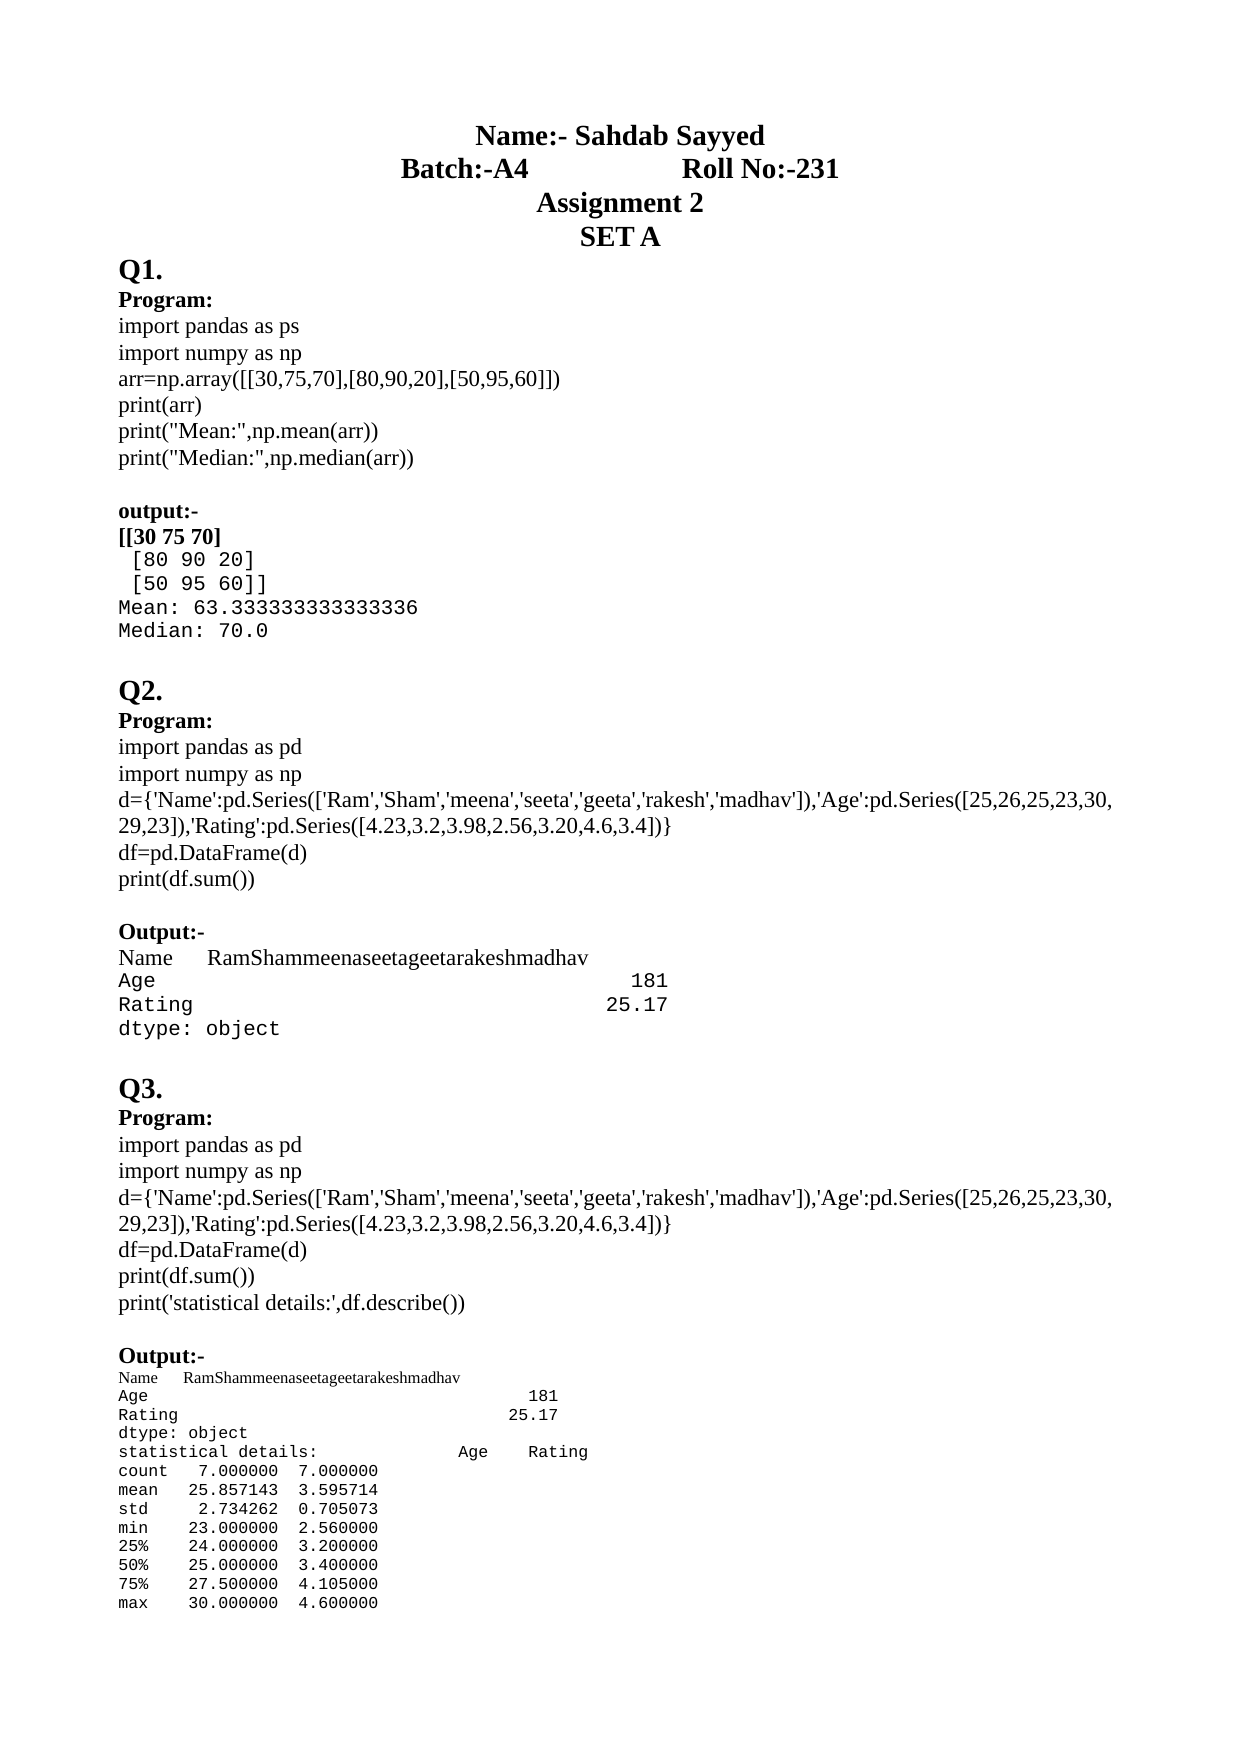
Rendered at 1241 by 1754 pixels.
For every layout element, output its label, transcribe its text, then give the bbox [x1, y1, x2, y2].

text import numpy as np [118, 338, 1122, 365]
text print(arr) [118, 391, 1122, 418]
text min 23.000000 2.560000 [118, 1519, 1122, 1538]
text print("Mean:",np.mean(arr)) [118, 418, 1122, 444]
text Program: [118, 1104, 1122, 1131]
text d={'Name':pd.Series(['Ram','Sham','meena','seeta','geeta','rakesh','madhav']),'Age':pd.Series([25,26,25,23,30,29,23]),'Rating':pd.Series([4.23,3.2,3.98,2.56,3.20,4.6,3.4])} [118, 1183, 1122, 1236]
text [[30 75 70] [118, 523, 1122, 549]
text output:- [118, 497, 1122, 523]
text Program: [118, 707, 1122, 733]
text Rating 25.17 [118, 1406, 1122, 1425]
text import pandas as pd [118, 1131, 1122, 1157]
text Mean: 63.333333333333336 [118, 597, 1122, 620]
text Output:- [118, 1342, 1122, 1368]
text print('statistical details:',df.describe()) [118, 1289, 1122, 1315]
text statistical details: Age Rating [118, 1444, 1122, 1463]
text Age 181 [118, 971, 1122, 994]
text count 7.000000 7.000000 [118, 1463, 1122, 1481]
text SET A [118, 219, 1122, 252]
text Median: 70.0 [118, 620, 1122, 644]
text print("Median:",np.median(arr)) [118, 444, 1122, 470]
text Batch:-A4 Roll No:-231 [118, 152, 1122, 185]
text mean 25.857143 3.595714 [118, 1481, 1122, 1500]
text Name RamShammeenaseetageetarakeshmadhav [118, 1368, 1122, 1387]
text [80 90 20] [118, 549, 1122, 573]
text 25% 24.000000 3.200000 [118, 1538, 1122, 1557]
text Name RamShammeenaseetageetarakeshmadhav [118, 944, 1122, 971]
text import pandas as pd [118, 733, 1122, 760]
text Q3. [118, 1071, 1122, 1104]
text dtype: object [118, 1425, 1122, 1444]
text import numpy as np [118, 760, 1122, 786]
text Program: [118, 286, 1122, 312]
text df=pd.DataFrame(d) [118, 839, 1122, 865]
text 75% 27.500000 4.105000 [118, 1576, 1122, 1594]
text Q2. [118, 673, 1122, 707]
text 50% 25.000000 3.400000 [118, 1557, 1122, 1576]
text dtype: object [118, 1018, 1122, 1041]
text Output:- [118, 918, 1122, 944]
text Age 181 [118, 1387, 1122, 1406]
text import numpy as np [118, 1157, 1122, 1183]
text Name:- Sahdab Sayyed [118, 118, 1122, 152]
text import pandas as ps [118, 312, 1122, 338]
text max 30.000000 4.600000 [118, 1594, 1122, 1613]
text std 2.734262 0.705073 [118, 1500, 1122, 1519]
text arr=np.array([[30,75,70],[80,90,20],[50,95,60]]) [118, 365, 1122, 391]
text df=pd.DataFrame(d) [118, 1236, 1122, 1263]
text Q1. [118, 252, 1122, 286]
text d={'Name':pd.Series(['Ram','Sham','meena','seeta','geeta','rakesh','madhav']),'Age':pd.Series([25,26,25,23,30,29,23]),'Rating':pd.Series([4.23,3.2,3.98,2.56,3.20,4.6,3.4])} [118, 786, 1122, 839]
text Assignment 2 [118, 185, 1122, 219]
text [50 95 60]] [118, 573, 1122, 597]
text print(df.sum()) [118, 865, 1122, 891]
text print(df.sum()) [118, 1263, 1122, 1289]
text Rating 25.17 [118, 994, 1122, 1018]
